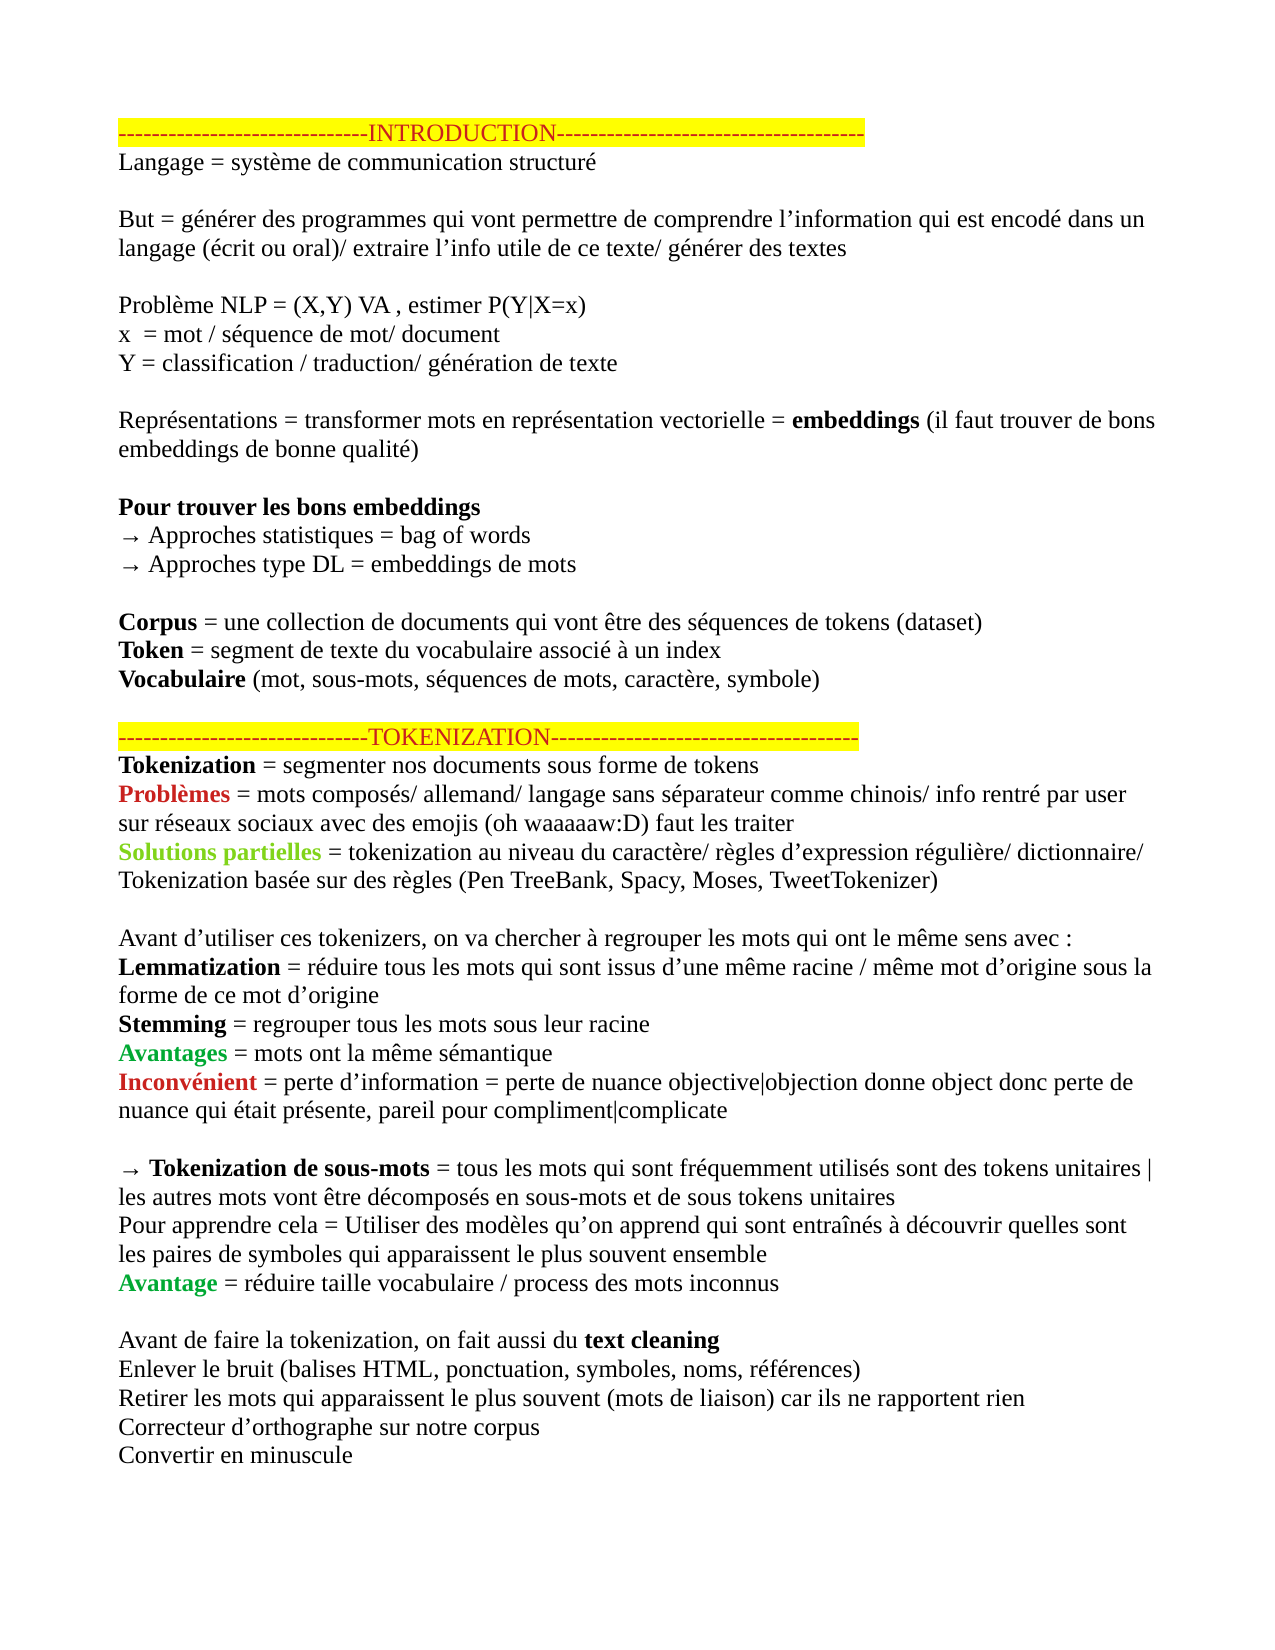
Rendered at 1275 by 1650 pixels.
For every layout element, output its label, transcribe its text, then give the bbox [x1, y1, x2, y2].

text Avantages = mots ont la même sémantique Inconvénient = perte d’information = perte de nuance objective|objection donne object donc perte de nuance qui était présente, pareil pour compliment|complicate [118, 1038, 1157, 1124]
text ------------------------------TOKENIZATION------------------------------------- [118, 722, 1157, 751]
text Tokenization = segmenter nos documents sous forme de tokens Problèmes = mots composés/ allemand/ langage sans séparateur comme chinois/ info rentré par user sur réseaux sociaux avec des emojis (oh waaaaaw:D) faut les traiter [118, 751, 1157, 837]
text Corpus = une collection de documents qui vont être des séquences de tokens (dataset) Token = segment de texte du vocabulaire associé à un index Vocabulaire (mot, sous-mots, séquences de mots, caractère, symbole) [118, 607, 1157, 693]
text Solutions partielles = tokenization au niveau du caractère/ règles d’expression régulière/ dictionnaire/ Tokenization basée sur des règles (Pen TreeBank, Spacy, Moses, TweetTokenizer) [118, 837, 1157, 894]
text Stemming = regrouper tous les mots sous leur racine [118, 1009, 1157, 1038]
text Langage = système de communication structuré [118, 147, 1157, 176]
text ------------------------------INTRODUCTION------------------------------------- [118, 118, 1157, 147]
text But = générer des programmes qui vont permettre de comprendre l’information qui est encodé dans un langage (écrit ou oral)/ extraire l’info utile de ce texte/ générer des textes [118, 204, 1157, 262]
text x = mot / séquence de mot/ document [118, 319, 1157, 348]
text Avant d’utiliser ces tokenizers, on va chercher à regrouper les mots qui ont le même sens avec : Lemmatization = réduire tous les mots qui sont issus d’une même racine / même mot d’origine sous la forme de ce mot d’origine [118, 923, 1157, 1009]
text → Approches statistiques = bag of words [118, 521, 1157, 549]
text Problème NLP = (X,Y) VA , estimer P(Y|X=x) [118, 291, 1157, 319]
text Y = classification / traduction/ génération de texte [118, 348, 1157, 377]
text Correcteur d’orthographe sur notre corpus [118, 1412, 1157, 1441]
text Pour trouver les bons embeddings [118, 492, 1157, 521]
text → Tokenization de sous-mots = tous les mots qui sont fréquemment utilisés sont des tokens unitaires | les autres mots vont être décomposés en sous-mots et de sous tokens unitaires Pour apprendre cela = Utiliser des modèles qu’on apprend qui sont entraînés à découvrir quelles sont les paires de symboles qui apparaissent le plus souvent ensemble Avantage = réduire taille vocabulaire / process des mots inconnus Avant de faire la tokenization, on fait aussi du text cleaning Enlever le bruit (balises HTML, ponctuation, symboles, noms, références) Retirer les mots qui apparaissent le plus souvent (mots de liaison) car ils ne rapportent rien [118, 1153, 1157, 1412]
text Convertir en minuscule [118, 1441, 1157, 1469]
text → Approches type DL = embeddings de mots [118, 549, 1157, 578]
text Représentations = transformer mots en représentation vectorielle = embeddings (il faut trouver de bons embeddings de bonne qualité) [118, 406, 1157, 463]
